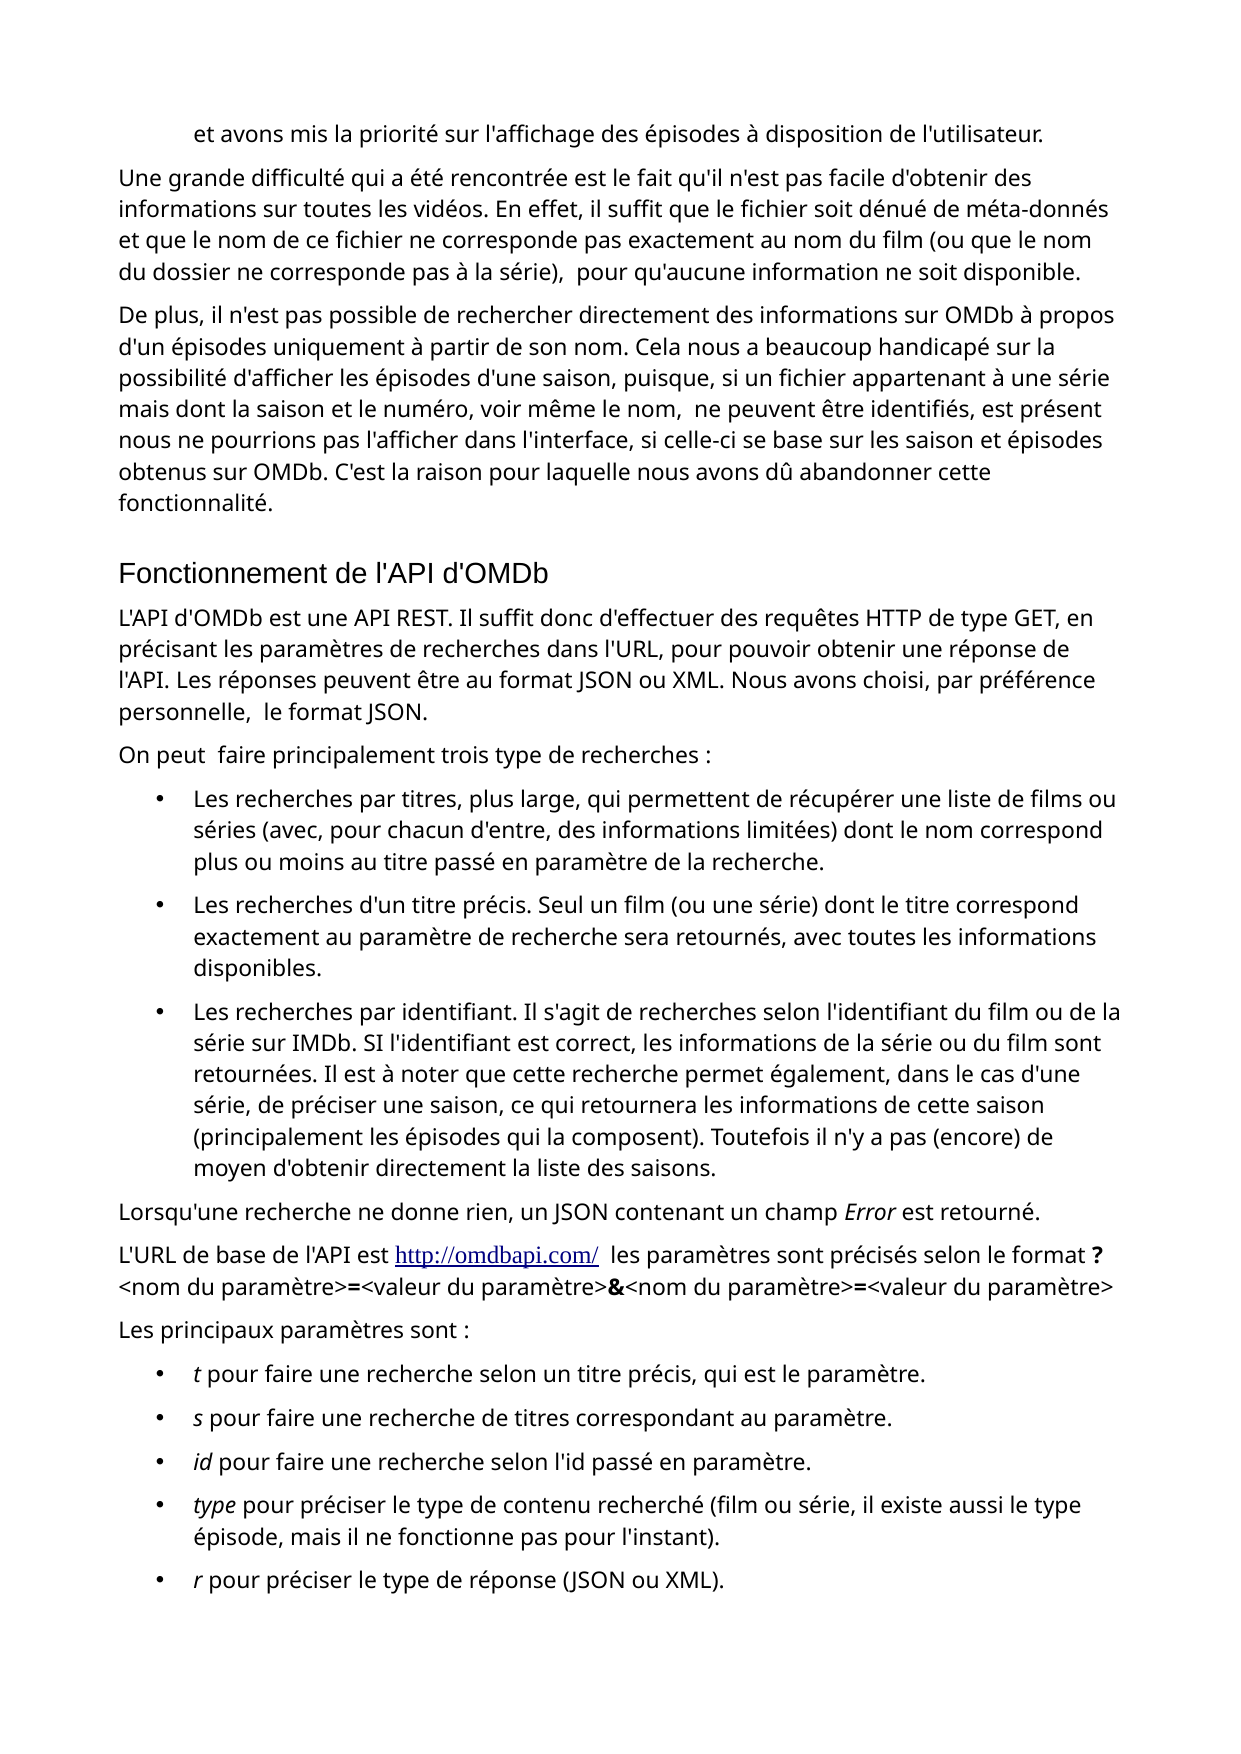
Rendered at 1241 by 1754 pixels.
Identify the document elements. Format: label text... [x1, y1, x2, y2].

list type pour préciser le type de contenu recherché (film ou série, il existe aussi le type épisode, mais il ne fonctionne pas pour l'instant). [156, 1489, 1122, 1552]
text Lorsqu'une recherche ne donne rien, un JSON contenant un champ Error est retourné. [118, 1195, 1122, 1227]
list id pour faire une recherche selon l'id passé en paramètre. [156, 1445, 1122, 1477]
text Une grande difficulté qui a été rencontrée est le fait qu'il n'est pas facile d'obtenir des informations sur toutes les vidéos. En effet, il suffit que le fichier soit dénué de méta-donnés et que le nom de ce fichier ne corresponde pas exactement au nom du film (ou que le nom du dossier ne corresponde pas à la série), pour qu'aucune information ne soit disponible. [118, 162, 1122, 287]
text De plus, il n'est pas possible de rechercher directement des informations sur OMDb à propos d'un épisodes uniquement à partir de son nom. Cela nous a beaucoup handicapé sur la possibilité d'afficher les épisodes d'une saison, puisque, si un fichier appartenant à une série mais dont la saison et le numéro, voir même le nom, ne peuvent être identifiés, est présent nous ne pourrions pas l'afficher dans l'interface, si celle-ci se base sur les saison et épisodes obtenus sur OMDb. C'est la raison pour laquelle nous avons dû abandonner cette fonctionnalité. [118, 299, 1122, 518]
text Les principaux paramètres sont : [118, 1314, 1122, 1345]
list Les recherches par identifiant. Il s'agit de recherches selon l'identifiant du film ou de la série sur IMDb. SI l'identifiant est correct, les informations de la série ou du film sont retournées. Il est à noter que cette recherche permet également, dans le cas d'une série, de préciser une saison, ce qui retournera les informations de cette saison (principalement les épisodes qui la composent). Toutefois il n'y a pas (encore) de moyen d'obtenir directement la liste des saisons. [156, 995, 1122, 1183]
text L'API d'OMDb est une API REST. Il suffit donc d'effectuer des requêtes HTTP de type GET, en précisant les paramètres de recherches dans l'URL, pour pouvoir obtenir une réponse de l'API. Les réponses peuvent être au format JSON ou XML. Nous avons choisi, par préférence personnelle, le format JSON. [118, 602, 1122, 727]
list s pour faire une recherche de titres correspondant au paramètre. [156, 1402, 1122, 1433]
text L'URL de base de l'API est http://omdbapi.com/ les paramètres sont précisés selon le format ?<nom du paramètre>=<valeur du paramètre>&<nom du paramètre>=<valeur du paramètre> [118, 1239, 1122, 1302]
subtitle Fonctionnement de l'API d'OMDb [118, 556, 1122, 589]
list Les recherches d'un titre précis. Seul un film (ou une série) dont le titre correspond exactement au paramètre de recherche sera retournés, avec toutes les informations disponibles. [156, 889, 1122, 983]
list Les recherches par titres, plus large, qui permettent de récupérer une liste de films ou séries (avec, pour chacun d'entre, des informations limitées) dont le nom correspond plus ou moins au titre passé en paramètre de la recherche. [156, 783, 1122, 877]
text On peut faire principalement trois type de recherches : [118, 739, 1122, 770]
list t pour faire une recherche selon un titre précis, qui est le paramètre. [156, 1358, 1122, 1389]
list et avons mis la priorité sur l'affichage des épisodes à disposition de l'utilisateur. [156, 118, 1122, 149]
list r pour préciser le type de réponse (JSON ou XML). [156, 1564, 1122, 1595]
